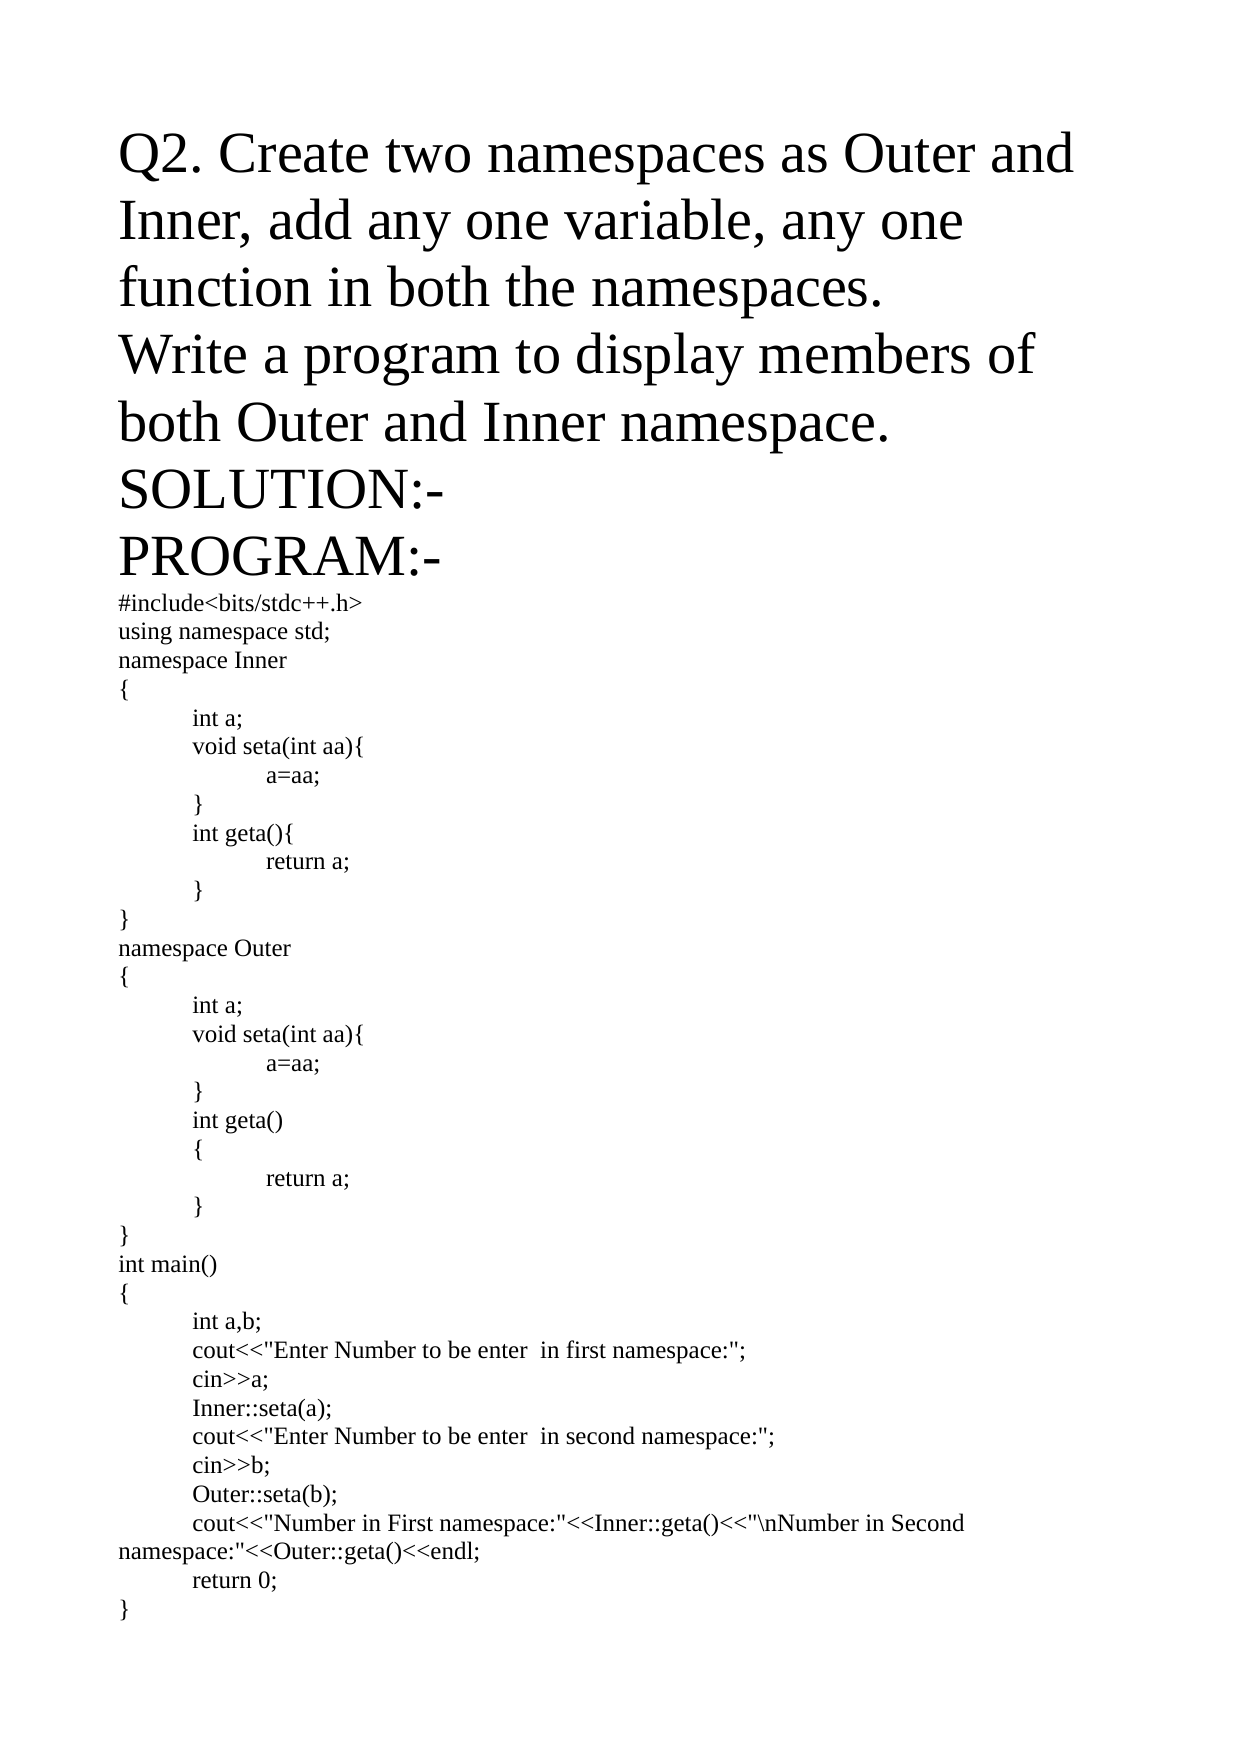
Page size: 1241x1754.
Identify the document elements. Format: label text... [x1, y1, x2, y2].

text } [118, 1191, 1122, 1220]
text int a; [118, 703, 1122, 731]
text namespace Inner [118, 645, 1122, 674]
text int a; [118, 990, 1122, 1019]
text a=aa; [118, 760, 1122, 789]
text } [118, 1220, 1122, 1249]
text cout<<"Number in First namespace:"<<Inner::geta()<<"\nNumber in Second namespace:"<<Outer::geta()<<endl; [118, 1508, 1122, 1565]
text a=aa; [118, 1048, 1122, 1076]
text } [118, 875, 1122, 904]
text { [118, 674, 1122, 703]
text cin>>b; [118, 1450, 1122, 1479]
text return a; [118, 846, 1122, 875]
text namespace Outer [118, 933, 1122, 961]
text function in both the namespaces. [118, 252, 1122, 319]
text cout<<"Enter Number to be enter in first namespace:"; [118, 1335, 1122, 1364]
text Q2. Create two namespaces as Outer and Inner, add any one variable, any one [118, 118, 1122, 252]
text { [118, 961, 1122, 990]
text cin>>a; [118, 1364, 1122, 1393]
text } [118, 1594, 1122, 1623]
text return a; [118, 1163, 1122, 1191]
text { [118, 1278, 1122, 1306]
text } [118, 789, 1122, 818]
text int a,b; [118, 1306, 1122, 1335]
text void seta(int aa){ [118, 1019, 1122, 1048]
text SOLUTION:- [118, 453, 1122, 521]
text return 0; [118, 1565, 1122, 1594]
text int geta() [118, 1105, 1122, 1134]
text } [118, 1076, 1122, 1105]
text Outer::seta(b); [118, 1479, 1122, 1508]
text using namespace std; [118, 616, 1122, 645]
text Write a program to display members of both Outer and Inner namespace. [118, 319, 1122, 453]
text Inner::seta(a); [118, 1393, 1122, 1421]
text int geta(){ [118, 818, 1122, 846]
text void seta(int aa){ [118, 731, 1122, 760]
text cout<<"Enter Number to be enter in second namespace:"; [118, 1421, 1122, 1450]
text int main() [118, 1249, 1122, 1278]
text PROGRAM:- [118, 521, 1122, 588]
text } [118, 904, 1122, 933]
text { [118, 1134, 1122, 1163]
text #include<bits/stdc++.h> [118, 588, 1122, 616]
